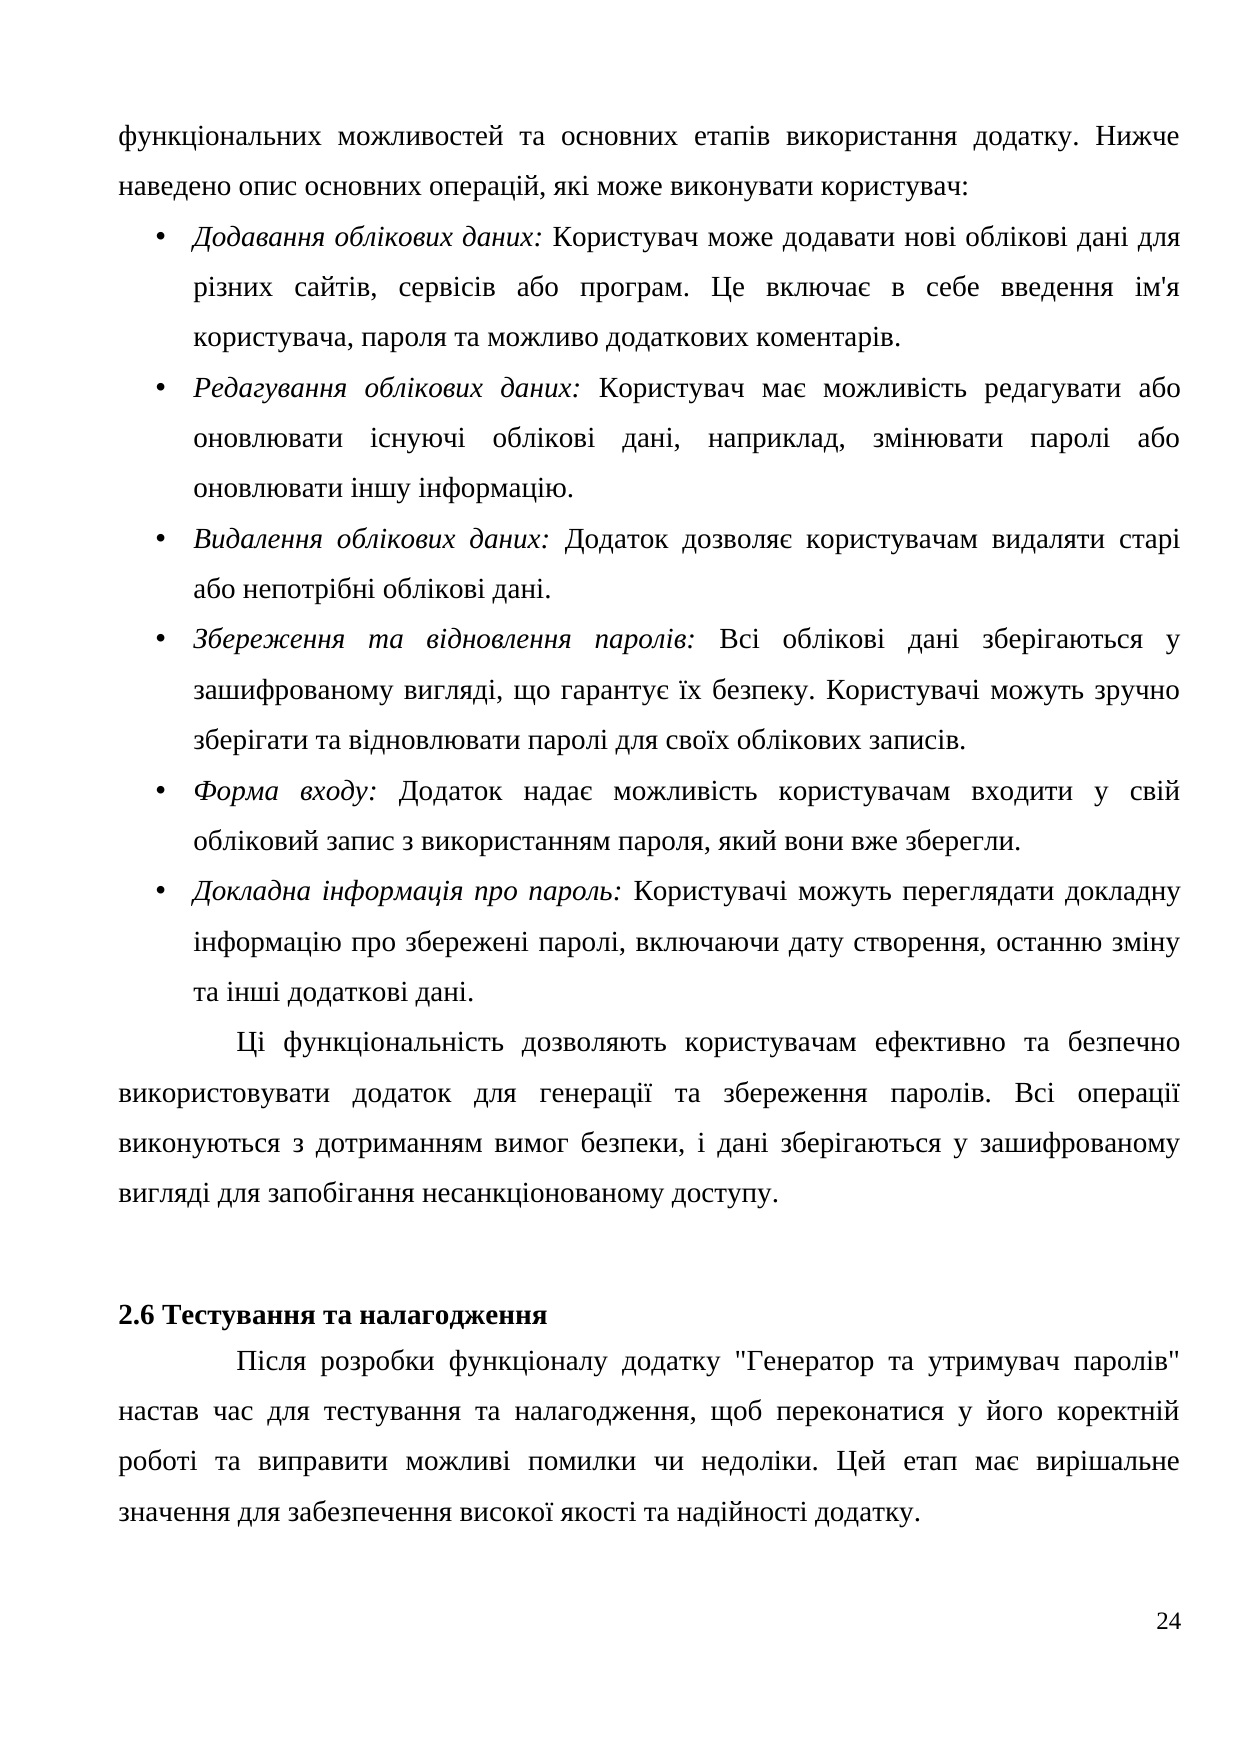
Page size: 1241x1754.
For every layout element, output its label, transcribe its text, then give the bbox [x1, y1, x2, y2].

list Докладна інформація про пароль: Користувачі можуть переглядати докладну інформацію про збережені паролі, включаючи дату створення, останню зміну та інші додаткові дані. [156, 873, 1181, 1008]
list Видалення облікових даних: Додаток дозволяє користувачам видаляти старі або непотрібні облікові дані. [156, 521, 1181, 605]
list Редагування облікових даних: Користувач має можливість редагувати або оновлювати існуючі облікові дані, наприклад, змінювати паролі або оновлювати іншу інформацію. [156, 370, 1181, 504]
text Після розробки функціоналу додатку "Генератор та утримувач паролів" настав час для тестування та налагодження, щоб переконатися у його коректній роботі та виправити можливі помилки чи недоліки. Цей етап має вирішальне значення для забезпечення високої якості та надійності додатку. [118, 1343, 1181, 1527]
list Додавання облікових даних: Користувач може додавати нові облікові дані для різних сайтів, сервісів або програм. Це включає в себе введення ім'я користувача, пароля та можливо додаткових коментарів. [156, 219, 1181, 353]
list Збереження та відновлення паролів: Всі облікові дані зберігаються у зашифрованому вигляді, що гарантує їх безпеку. Користувачі можуть зручно зберігати та відновлювати паролі для своїх облікових записів. [156, 622, 1181, 756]
subtitle 2.6 Тестування та налагодження [118, 1297, 1181, 1330]
text Ці функціональність дозволяють користувачам ефективно та безпечно використовувати додаток для генерації та збереження паролів. Всі операції виконуються з дотриманням вимог безпеки, і дані зберігаються у зашифрованому вигляді для запобігання несанкціонованому доступу. [118, 1024, 1181, 1209]
list Форма входу: Додаток надає можливість користувачам входити у свій обліковий запис з використанням пароля, який вони вже зберегли. [156, 773, 1181, 857]
text функціональних можливостей та основних етапів використання додатку. Нижче наведено опис основних операцій, які може виконувати користувач: [118, 118, 1181, 202]
